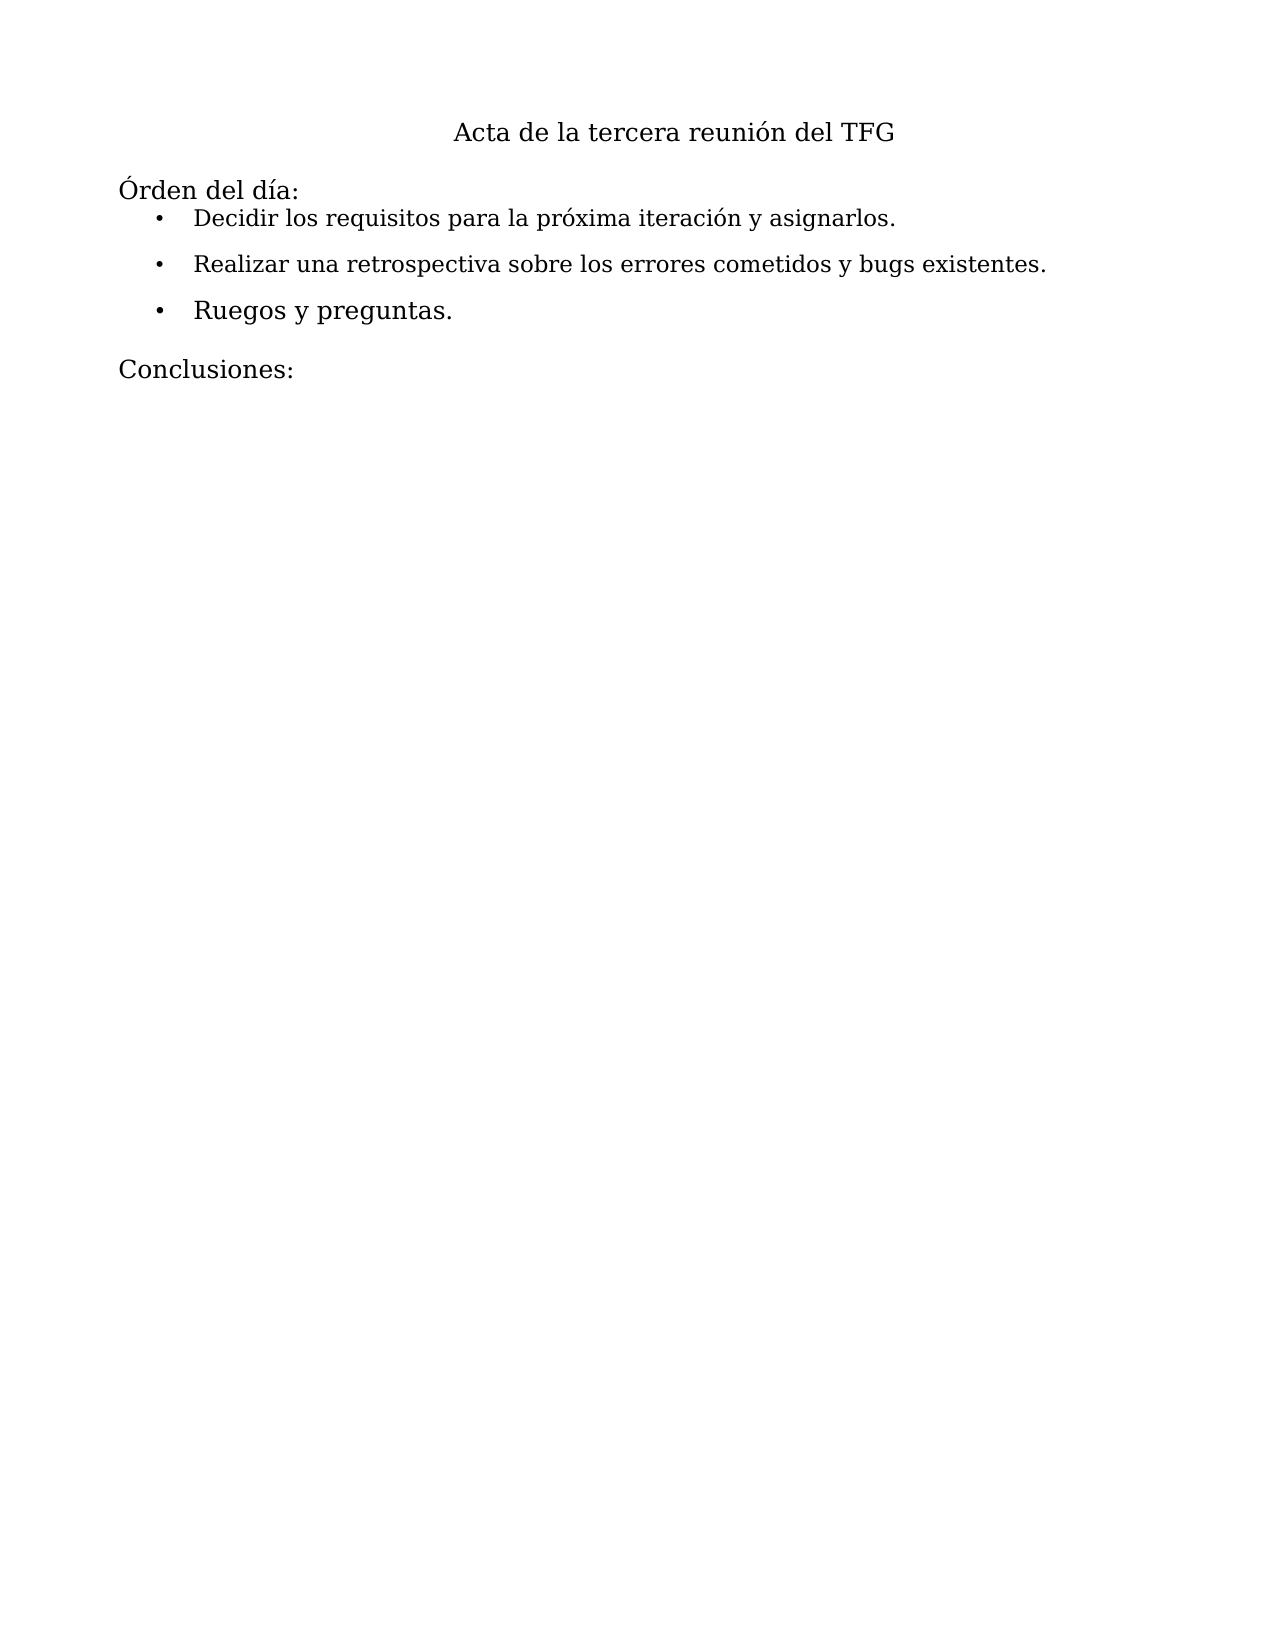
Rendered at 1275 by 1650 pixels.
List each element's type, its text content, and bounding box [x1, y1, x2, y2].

list Ruegos y preguntas. [156, 296, 1157, 326]
text Conclusiones: [118, 355, 1157, 413]
text Órden del día: [118, 176, 1157, 206]
list Realizar una retrospectiva sobre los errores cometidos y bugs existentes. [156, 251, 1157, 278]
text Acta de la tercera reunión del TFG [118, 118, 1157, 147]
list Decidir los requisitos para la próxima iteración y asignarlos. [156, 206, 1157, 232]
